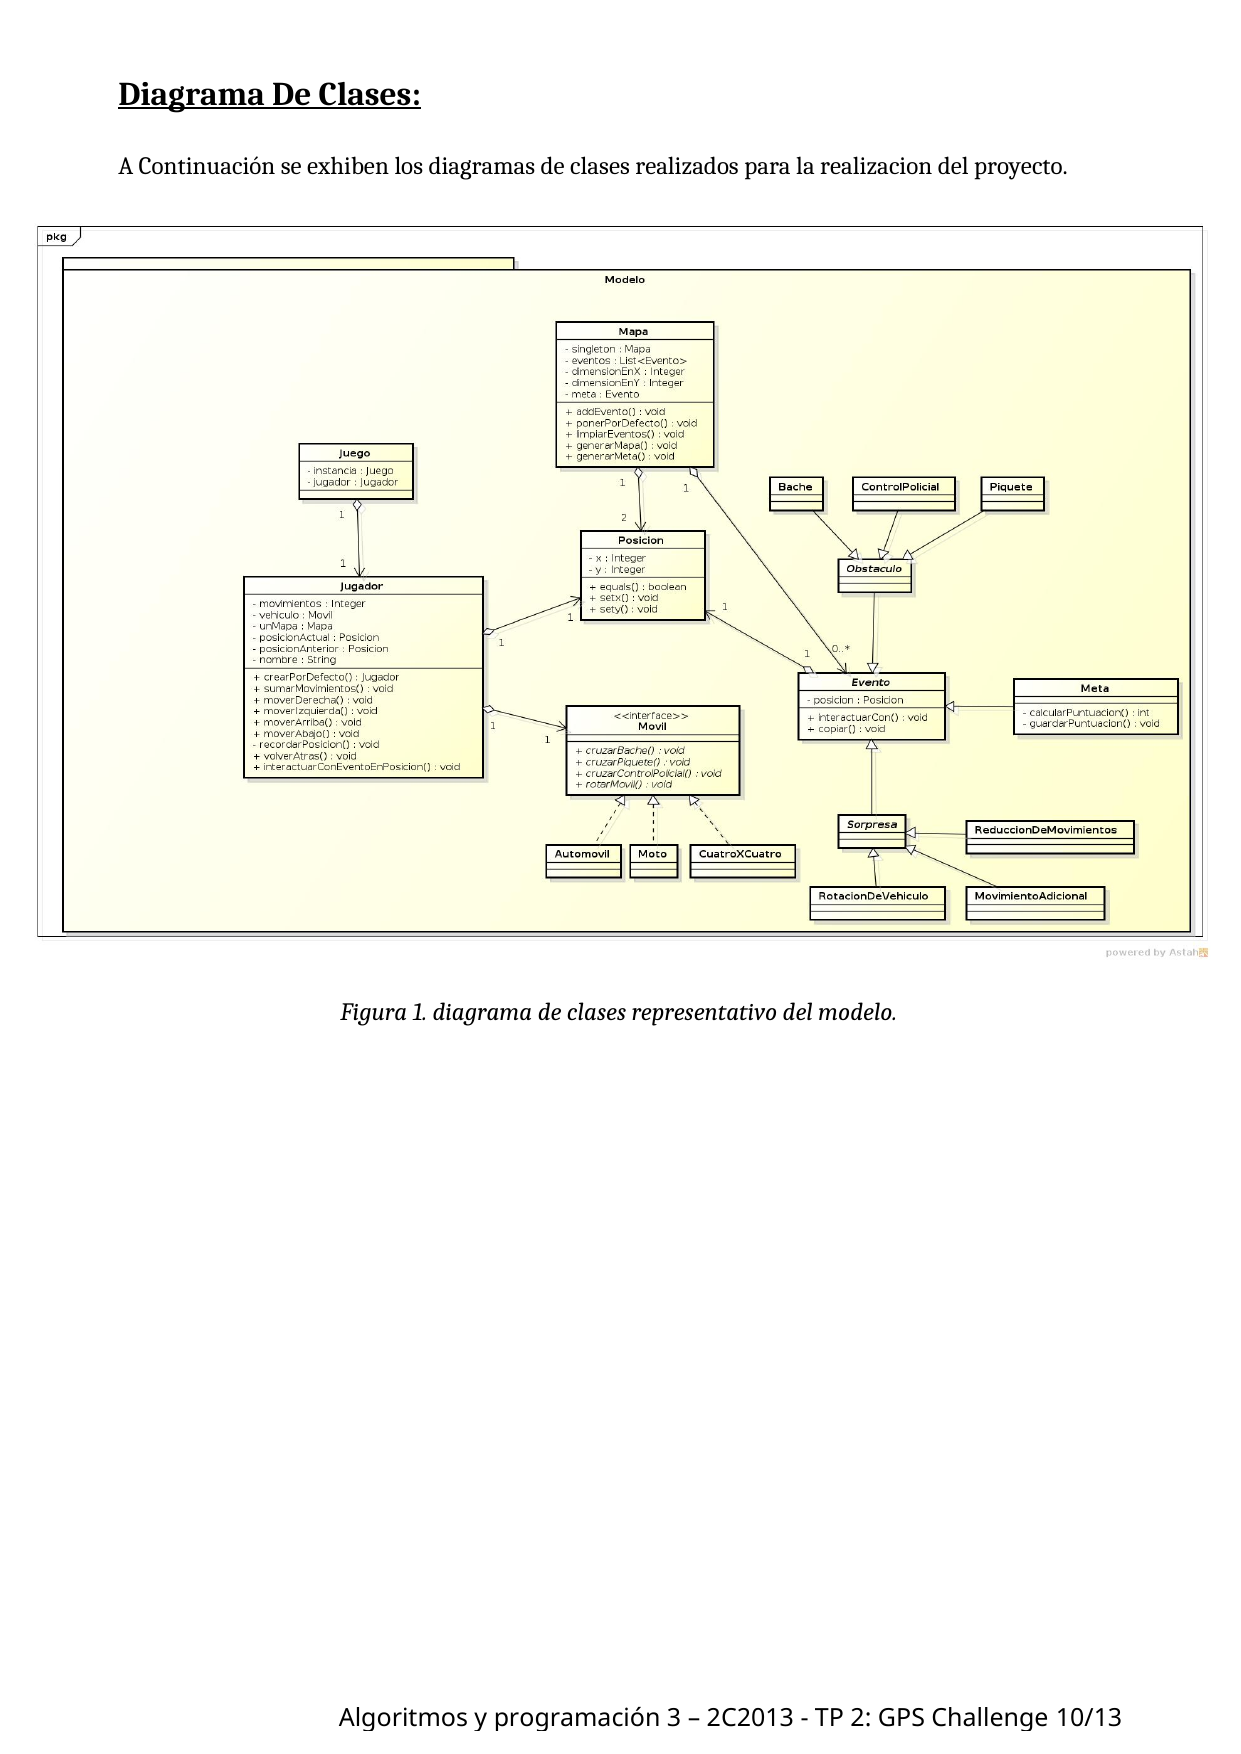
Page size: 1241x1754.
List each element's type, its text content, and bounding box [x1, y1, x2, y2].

picture [29, 218, 1211, 960]
text Diagrama De Clases: [118, 75, 1122, 113]
text Figura 1. diagrama de clases representativo del modelo. [118, 998, 1122, 1027]
text A Continuación se exhiben los diagramas de clases realizados para la realizacion del proyecto. [118, 152, 1122, 180]
